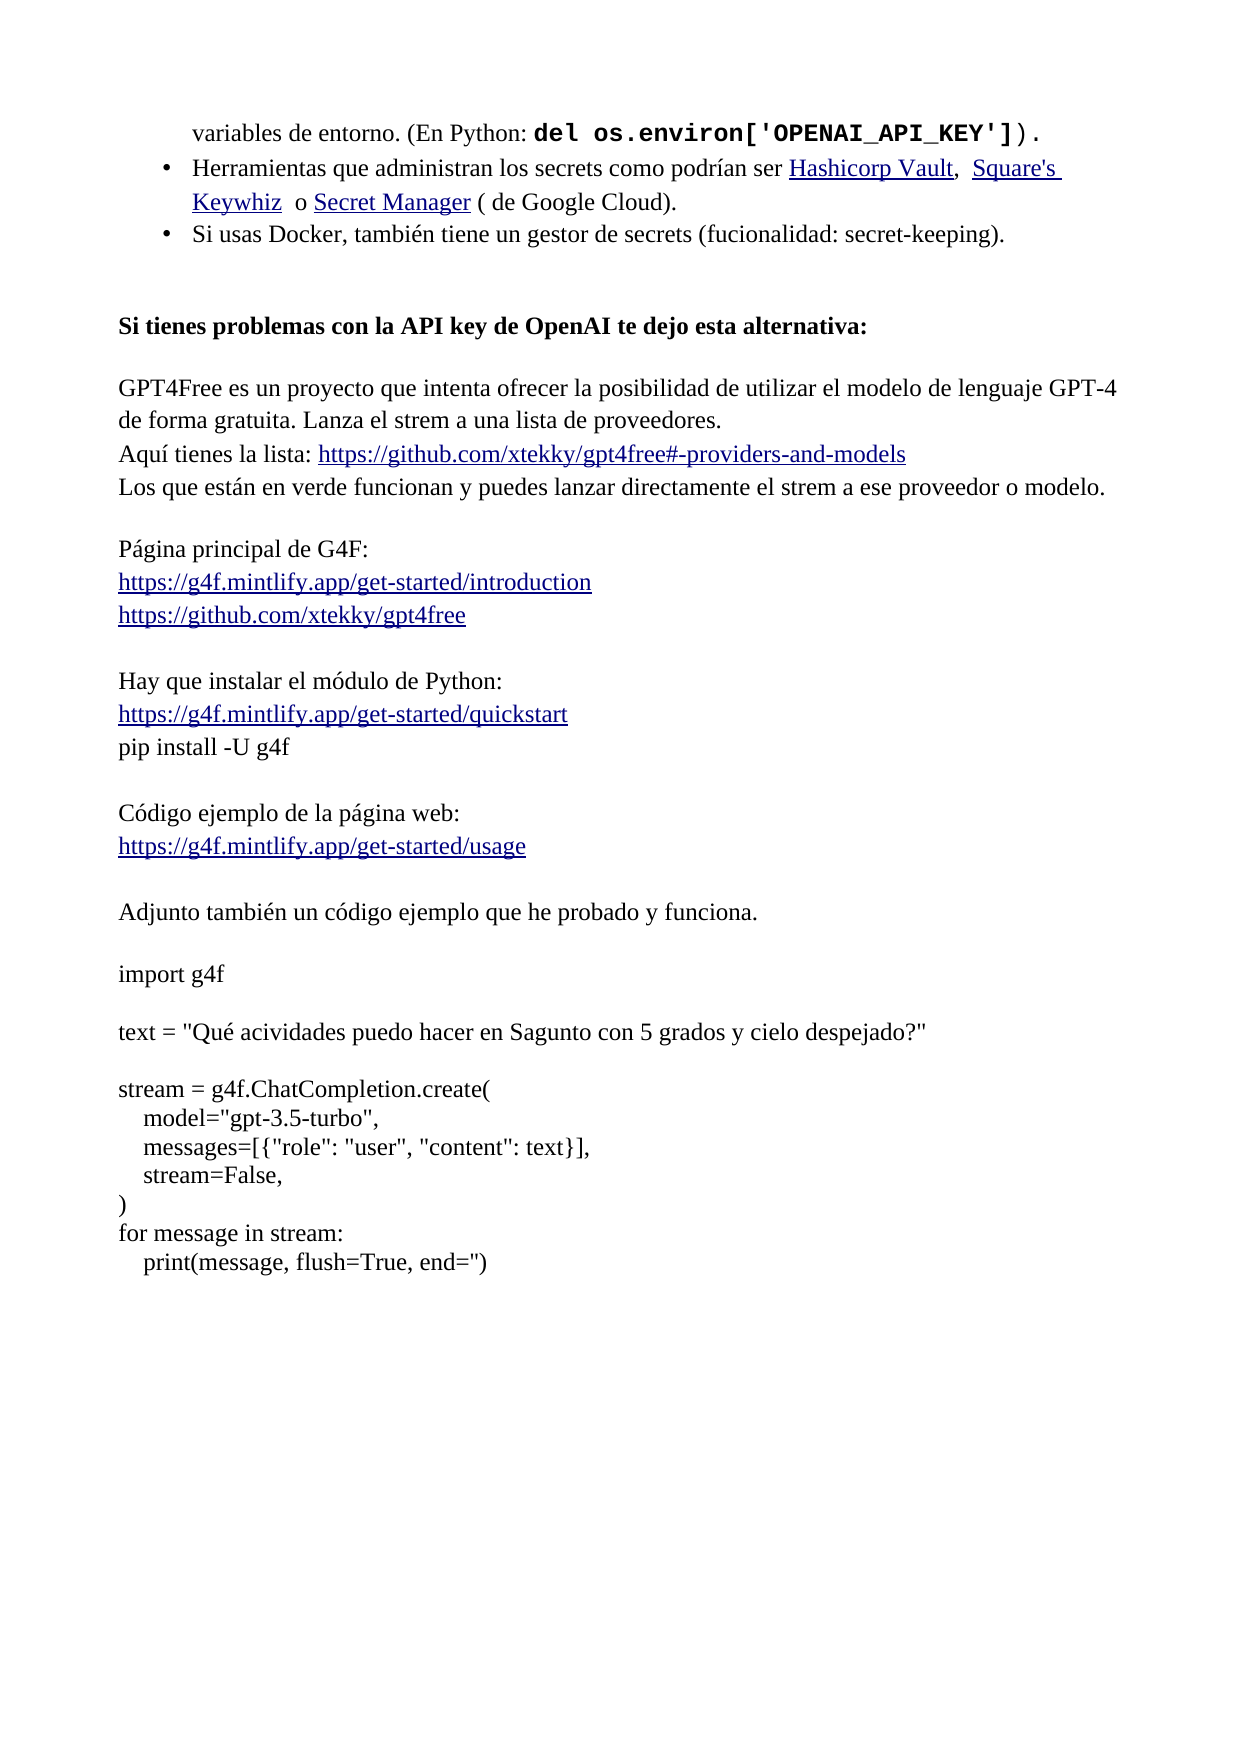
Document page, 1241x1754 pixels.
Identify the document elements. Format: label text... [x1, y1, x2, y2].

text model="gpt-3.5-turbo", [118, 1103, 1122, 1132]
text import g4f [118, 930, 1122, 988]
list variables de entorno. (En Python: del os.environ['OPENAI_API_KEY']). [162, 118, 1122, 149]
text GPT4Free es un proyecto que intenta ofrecer la posibilidad de utilizar el modelo de lenguaje GPT-4 de forma gratuita. Lanza el strem a una lista de proveedores. Aquí tienes la lista: https://github.com/xtekky/gpt4free#-providers-and-models Los que están en verde funcionan y puedes lanzar directamente el strem a ese proveedor o modelo. [118, 339, 1122, 500]
text Hay que instalar el módulo de Python: [118, 666, 1122, 695]
text Si tienes problemas con la API key de OpenAI te dejo esta alternativa: [118, 282, 1122, 339]
text Página principal de G4F: [118, 534, 1122, 563]
text print(message, flush=True, end='') [118, 1247, 1122, 1275]
text for message in stream: [118, 1218, 1122, 1247]
text text = "Qué acividades puedo hacer en Sagunto con 5 grados y cielo despejado?" [118, 1017, 1122, 1045]
text stream = g4f.ChatCompletion.create( [118, 1074, 1122, 1103]
list Si usas Docker, también tiene un gestor de secrets (fucionalidad: secret-keeping). [162, 219, 1122, 248]
text https://g4f.mintlify.app/get-started/introduction https://github.com/xtekky/gpt4free [118, 567, 1122, 629]
list Herramientas que administran los secrets como podrían ser Hashicorp Vault, Square's Keywhiz o Secret Manager ( de Google Cloud). [162, 153, 1122, 215]
text ) [118, 1189, 1122, 1218]
text Código ejemplo de la página web: https://g4f.mintlify.app/get-started/usage [118, 798, 1122, 860]
text Adjunto también un código ejemplo que he probado y funciona. [118, 897, 1122, 926]
text pip install -U g4f [118, 732, 1122, 761]
text messages=[{"role": "user", "content": text}], [118, 1132, 1122, 1160]
text stream=False, [118, 1160, 1122, 1189]
text https://g4f.mintlify.app/get-started/quickstart [118, 699, 1122, 728]
